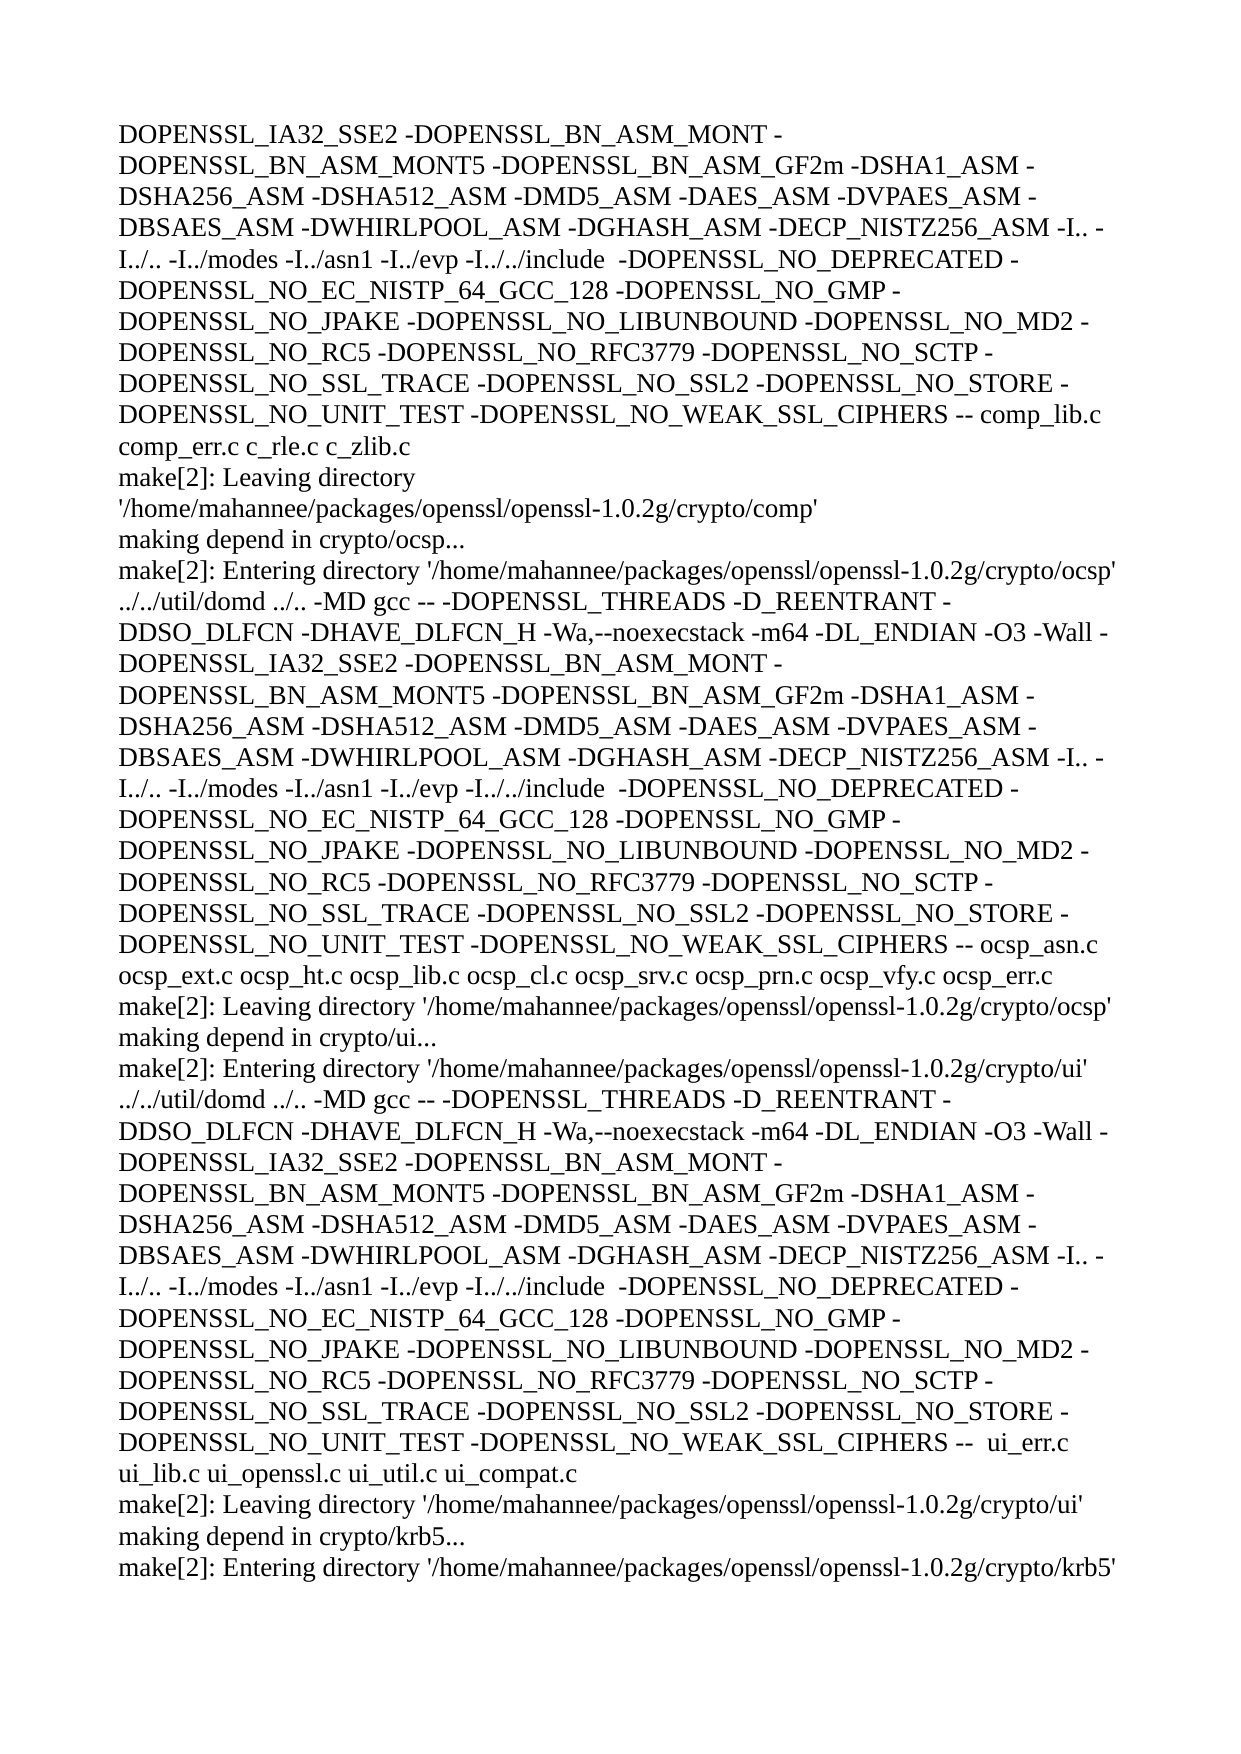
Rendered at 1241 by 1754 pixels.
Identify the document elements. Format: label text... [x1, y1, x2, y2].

text make[2]: Entering directory '/home/mahannee/packages/openssl/openssl-1.0.2g/crypto/krb5' [118, 1551, 1122, 1582]
text make[2]: Entering directory '/home/mahannee/packages/openssl/openssl-1.0.2g/crypto/ui' [118, 1052, 1122, 1084]
text making depend in crypto/ocsp... [118, 523, 1122, 554]
text make[2]: Leaving directory '/home/mahannee/packages/openssl/openssl-1.0.2g/crypto/ui' [118, 1488, 1122, 1520]
text make[2]: Leaving directory '/home/mahannee/packages/openssl/openssl-1.0.2g/crypto/comp' [118, 461, 1122, 523]
text making depend in crypto/ui... [118, 1021, 1122, 1052]
text -DOPENSSL_IA32_SSE2 -DOPENSSL_BN_ASM_MONT -DOPENSSL_BN_ASM_MONT5 -DOPENSSL_BN_ASM_GF2m -DSHA1_ASM -DSHA256_ASM -DSHA512_ASM -DMD5_ASM -DAES_ASM -DVPAES_ASM -DBSAES_ASM -DWHIRLPOOL_ASM -DGHASH_ASM -DECP_NISTZ256_ASM -I.. -I../.. -I../modes -I../asn1 -I../evp -I../../include -DOPENSSL_NO_DEPRECATED -DOPENSSL_NO_EC_NISTP_64_GCC_128 -DOPENSSL_NO_GMP -DOPENSSL_NO_JPAKE -DOPENSSL_NO_LIBUNBOUND -DOPENSSL_NO_MD2 -DOPENSSL_NO_RC5 -DOPENSSL_NO_RFC3779 -DOPENSSL_NO_SCTP -DOPENSSL_NO_SSL_TRACE -DOPENSSL_NO_SSL2 -DOPENSSL_NO_STORE -DOPENSSL_NO_UNIT_TEST -DOPENSSL_NO_WEAK_SSL_CIPHERS -- comp_lib.c comp_err.c c_rle.c c_zlib.c [118, 118, 1122, 461]
text ../../util/domd ../.. -MD gcc -- -DOPENSSL_THREADS -D_REENTRANT -DDSO_DLFCN -DHAVE_DLFCN_H -Wa,--noexecstack -m64 -DL_ENDIAN -O3 -Wall -DOPENSSL_IA32_SSE2 -DOPENSSL_BN_ASM_MONT -DOPENSSL_BN_ASM_MONT5 -DOPENSSL_BN_ASM_GF2m -DSHA1_ASM -DSHA256_ASM -DSHA512_ASM -DMD5_ASM -DAES_ASM -DVPAES_ASM -DBSAES_ASM -DWHIRLPOOL_ASM -DGHASH_ASM -DECP_NISTZ256_ASM -I.. -I../.. -I../modes -I../asn1 -I../evp -I../../include -DOPENSSL_NO_DEPRECATED -DOPENSSL_NO_EC_NISTP_64_GCC_128 -DOPENSSL_NO_GMP -DOPENSSL_NO_JPAKE -DOPENSSL_NO_LIBUNBOUND -DOPENSSL_NO_MD2 -DOPENSSL_NO_RC5 -DOPENSSL_NO_RFC3779 -DOPENSSL_NO_SCTP -DOPENSSL_NO_SSL_TRACE -DOPENSSL_NO_SSL2 -DOPENSSL_NO_STORE -DOPENSSL_NO_UNIT_TEST -DOPENSSL_NO_WEAK_SSL_CIPHERS -- ocsp_asn.c ocsp_ext.c ocsp_ht.c ocsp_lib.c ocsp_cl.c ocsp_srv.c ocsp_prn.c ocsp_vfy.c ocsp_err.c [118, 585, 1122, 990]
text make[2]: Leaving directory '/home/mahannee/packages/openssl/openssl-1.0.2g/crypto/ocsp' [118, 990, 1122, 1021]
text make[2]: Entering directory '/home/mahannee/packages/openssl/openssl-1.0.2g/crypto/ocsp' [118, 554, 1122, 585]
text making depend in crypto/krb5... [118, 1520, 1122, 1551]
text ../../util/domd ../.. -MD gcc -- -DOPENSSL_THREADS -D_REENTRANT -DDSO_DLFCN -DHAVE_DLFCN_H -Wa,--noexecstack -m64 -DL_ENDIAN -O3 -Wall -DOPENSSL_IA32_SSE2 -DOPENSSL_BN_ASM_MONT -DOPENSSL_BN_ASM_MONT5 -DOPENSSL_BN_ASM_GF2m -DSHA1_ASM -DSHA256_ASM -DSHA512_ASM -DMD5_ASM -DAES_ASM -DVPAES_ASM -DBSAES_ASM -DWHIRLPOOL_ASM -DGHASH_ASM -DECP_NISTZ256_ASM -I.. -I../.. -I../modes -I../asn1 -I../evp -I../../include -DOPENSSL_NO_DEPRECATED -DOPENSSL_NO_EC_NISTP_64_GCC_128 -DOPENSSL_NO_GMP -DOPENSSL_NO_JPAKE -DOPENSSL_NO_LIBUNBOUND -DOPENSSL_NO_MD2 -DOPENSSL_NO_RC5 -DOPENSSL_NO_RFC3779 -DOPENSSL_NO_SCTP -DOPENSSL_NO_SSL_TRACE -DOPENSSL_NO_SSL2 -DOPENSSL_NO_STORE -DOPENSSL_NO_UNIT_TEST -DOPENSSL_NO_WEAK_SSL_CIPHERS -- ui_err.c ui_lib.c ui_openssl.c ui_util.c ui_compat.c [118, 1084, 1122, 1488]
